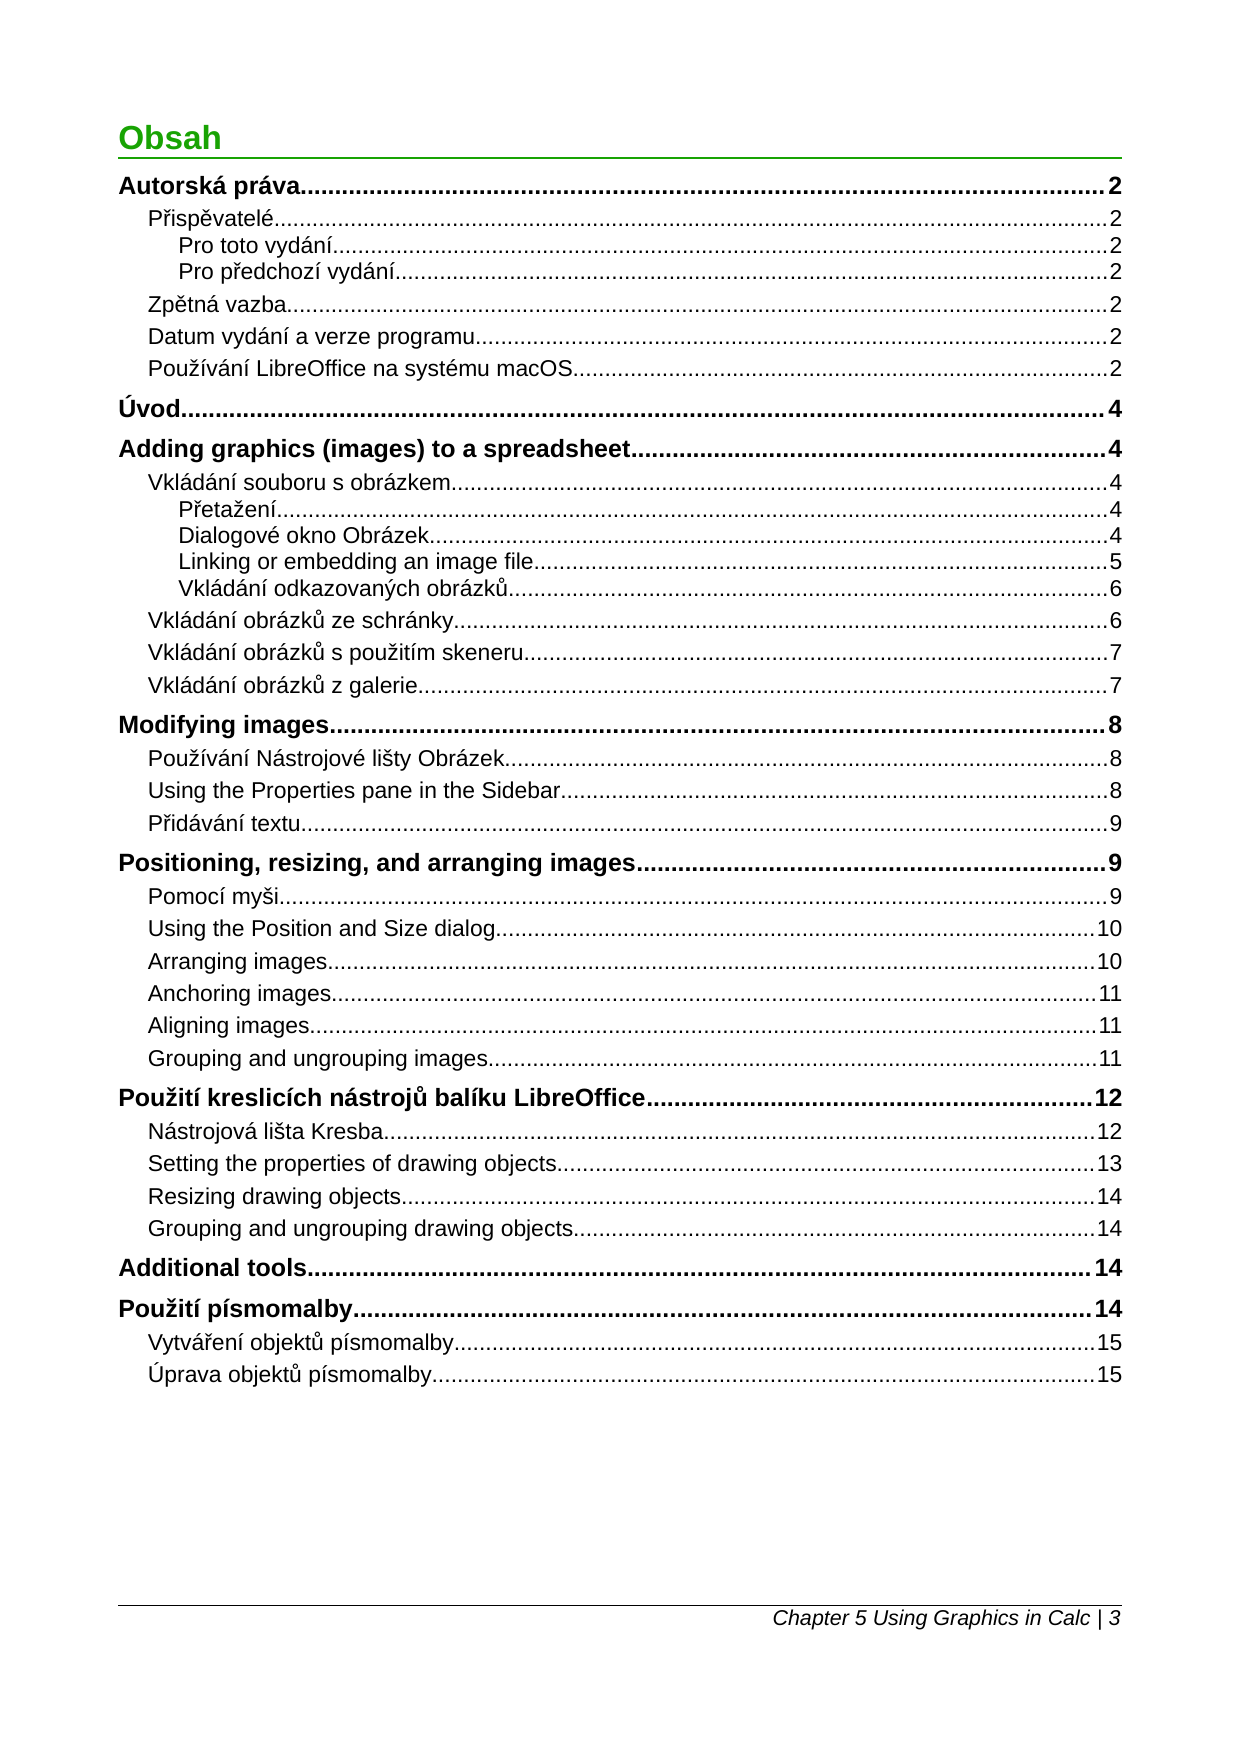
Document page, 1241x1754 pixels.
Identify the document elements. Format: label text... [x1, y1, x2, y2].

text Additional tools 14 [118, 1253, 1122, 1282]
text Autorská práva 2 [118, 171, 1122, 199]
text Modifying images 8 [118, 710, 1122, 739]
text Úvod 4 [118, 394, 1122, 422]
text Vkládání odkazovaných obrázků 6 [178, 574, 1122, 601]
text Přispěvatelé 2 [148, 205, 1122, 232]
text Setting the properties of drawing objects 13 [148, 1150, 1122, 1177]
text Vkládání obrázků s použitím skeneru 7 [148, 639, 1122, 666]
text Používání Nástrojové lišty Obrázek 8 [148, 745, 1122, 771]
text Vkládání souboru s obrázkem 4 [148, 469, 1122, 496]
text Úprava objektů písmomalby 15 [148, 1361, 1122, 1388]
text Grouping and ungrouping drawing objects 14 [148, 1215, 1122, 1241]
text Vkládání obrázků z galerie 7 [148, 672, 1122, 698]
text Přidávání textu 9 [148, 810, 1122, 836]
text Používání LibreOffice na systému macOS 2 [148, 355, 1122, 382]
text Přetažení 4 [178, 496, 1122, 522]
subtitle Obsah [118, 118, 1122, 157]
text Pomocí myši 9 [148, 883, 1122, 909]
text Dialogové okno Obrázek 4 [178, 522, 1122, 548]
text Adding graphics (images) to a spreadsheet 4 [118, 434, 1122, 463]
text Použití kreslicích nástrojů balíku LibreOffice 12 [118, 1083, 1122, 1112]
text Positioning, resizing, and arranging images 9 [118, 848, 1122, 877]
text Datum vydání a verze programu 2 [148, 323, 1122, 349]
text Using the Properties pane in the Sidebar 8 [148, 777, 1122, 804]
text Grouping and ungrouping images 11 [148, 1045, 1122, 1071]
text Using the Position and Size dialog 10 [148, 915, 1122, 942]
text Linking or embedding an image file 5 [178, 548, 1122, 574]
text Pro předchozí vydání 2 [178, 258, 1122, 284]
text Pro toto vydání 2 [178, 232, 1122, 258]
text Použití písmomalby 14 [118, 1294, 1122, 1323]
text Resizing drawing objects 14 [148, 1183, 1122, 1209]
text Vytváření objektů písmomalby 15 [148, 1329, 1122, 1355]
text Nástrojová lišta Kresba 12 [148, 1118, 1122, 1144]
text Anchoring images 11 [148, 980, 1122, 1006]
text Vkládání obrázků ze schránky 6 [148, 607, 1122, 633]
text Aligning images 11 [148, 1012, 1122, 1039]
text Zpětná vazba 2 [148, 291, 1122, 317]
text Arranging images 10 [148, 948, 1122, 974]
